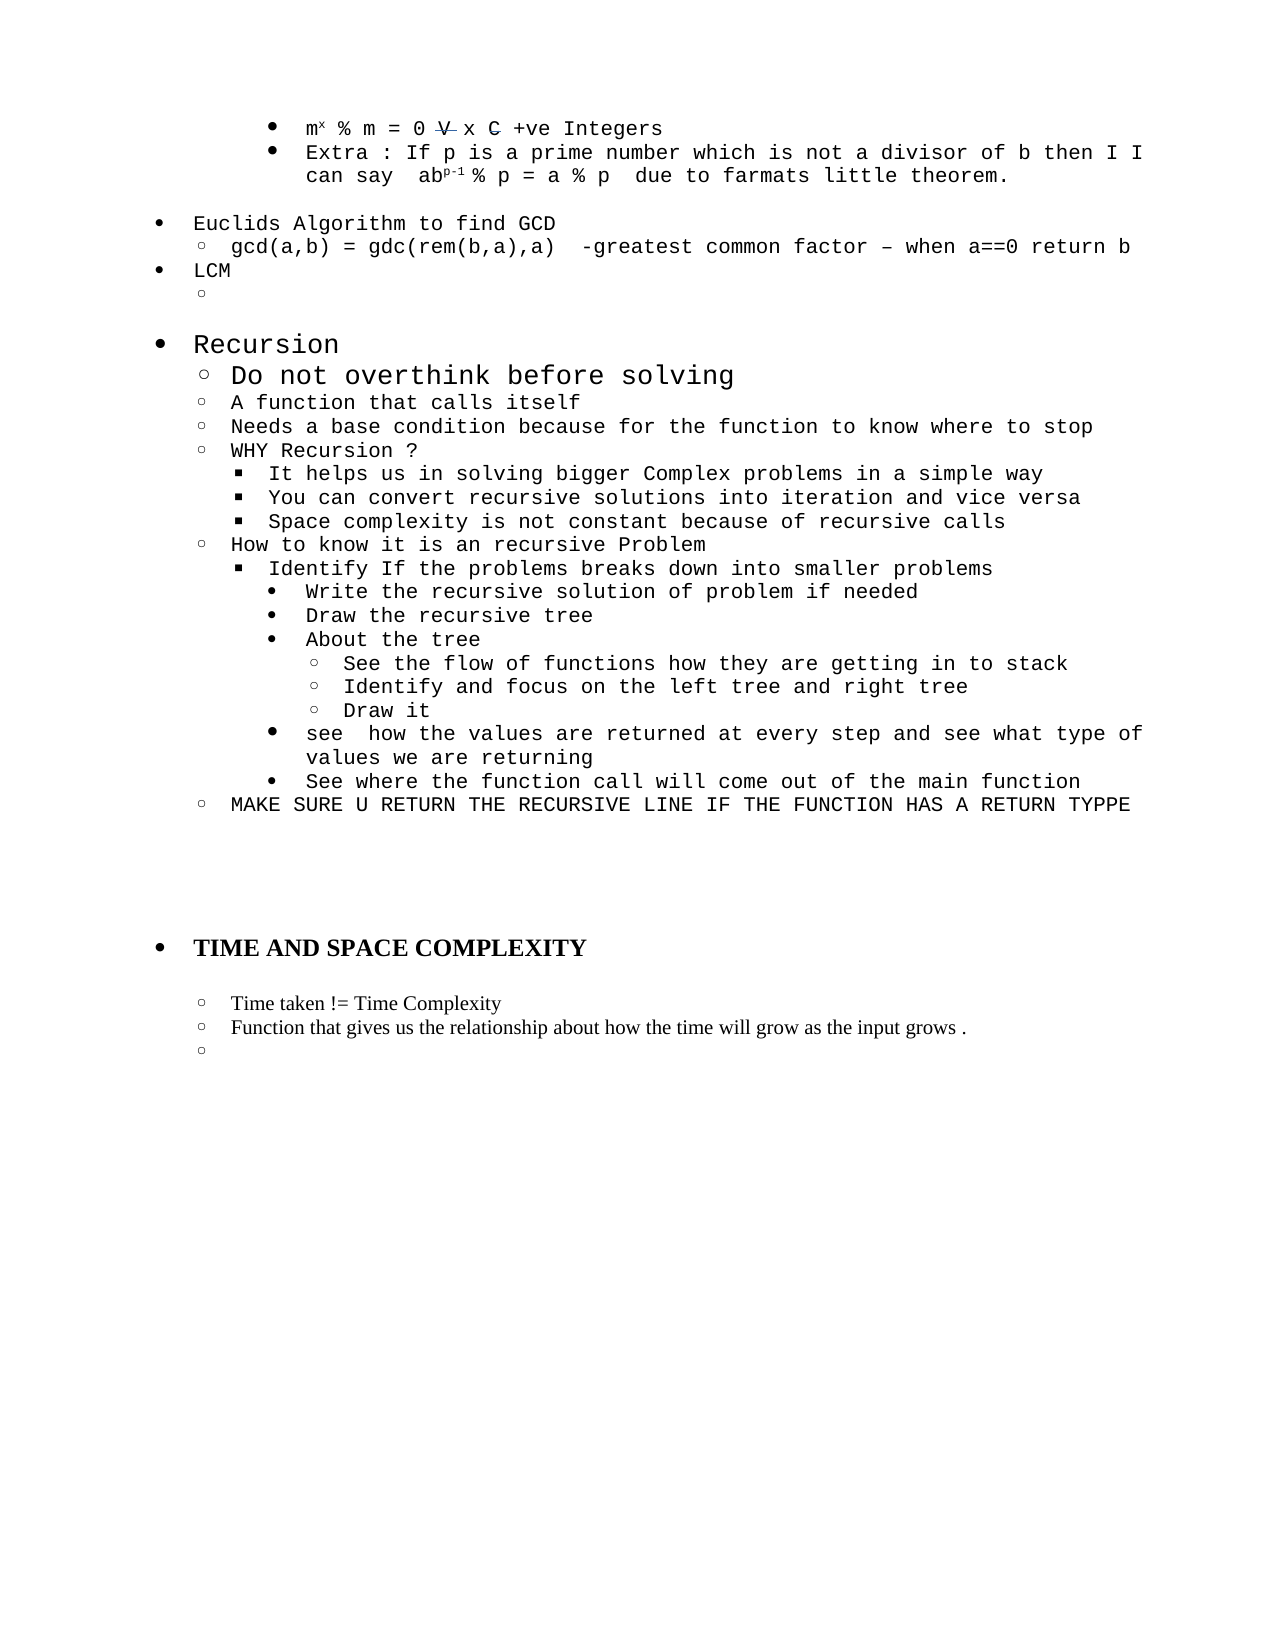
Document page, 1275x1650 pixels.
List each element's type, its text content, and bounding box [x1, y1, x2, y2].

list see how the values are returned at every step and see what type of values we are returning [268, 723, 1157, 771]
list See where the function call will come out of the main function [268, 771, 1157, 794]
list Identify and focus on the left tree and right tree [306, 676, 1157, 700]
list A function that calls itself [193, 392, 1157, 416]
list It helps us in solving bigger Complex problems in a simple way [231, 463, 1157, 487]
list Draw the recursive tree [268, 605, 1157, 629]
list Draw it [306, 700, 1157, 723]
list You can convert recursive solutions into iteration and vice versa [231, 487, 1157, 511]
list Write the recursive solution of problem if needed [268, 582, 1157, 605]
list LCM [156, 260, 1157, 284]
list gcd(a,b) = gdc(rem(b,a),a) -greatest common factor – when a==0 return b [193, 236, 1157, 260]
list About the tree [268, 629, 1157, 652]
list WHY Recursion ? [193, 440, 1157, 463]
list Function that gives us the relationship about how the time will grow as the input grows . [193, 1014, 1157, 1039]
list Needs a base condition because for the function to know where to stop [193, 416, 1157, 440]
list Euclids Algorithm to find GCD [156, 213, 1157, 236]
list TIME AND SPACE COMPLEXITY [156, 933, 1157, 962]
list How to know it is an recursive Problem [193, 534, 1157, 558]
list Identify If the problems breaks down into smaller problems [231, 558, 1157, 582]
list mx % m = 0 V x C +ve Integers [268, 118, 1157, 142]
list Time taken != Time Complexity [193, 991, 1157, 1014]
list Recursion [156, 331, 1157, 362]
list Do not overthink before solving [193, 362, 1157, 392]
list See the flow of functions how they are getting in to stack [306, 652, 1157, 676]
list Extra : If p is a prime number which is not a divisor of b then I I can say abp-1 % p = a % p due to farmats little theorem. [268, 142, 1157, 189]
list Space complexity is not constant because of recursive calls [231, 511, 1157, 534]
list MAKE SURE U RETURN THE RECURSIVE LINE IF THE FUNCTION HAS A RETURN TYPPE [193, 794, 1157, 818]
